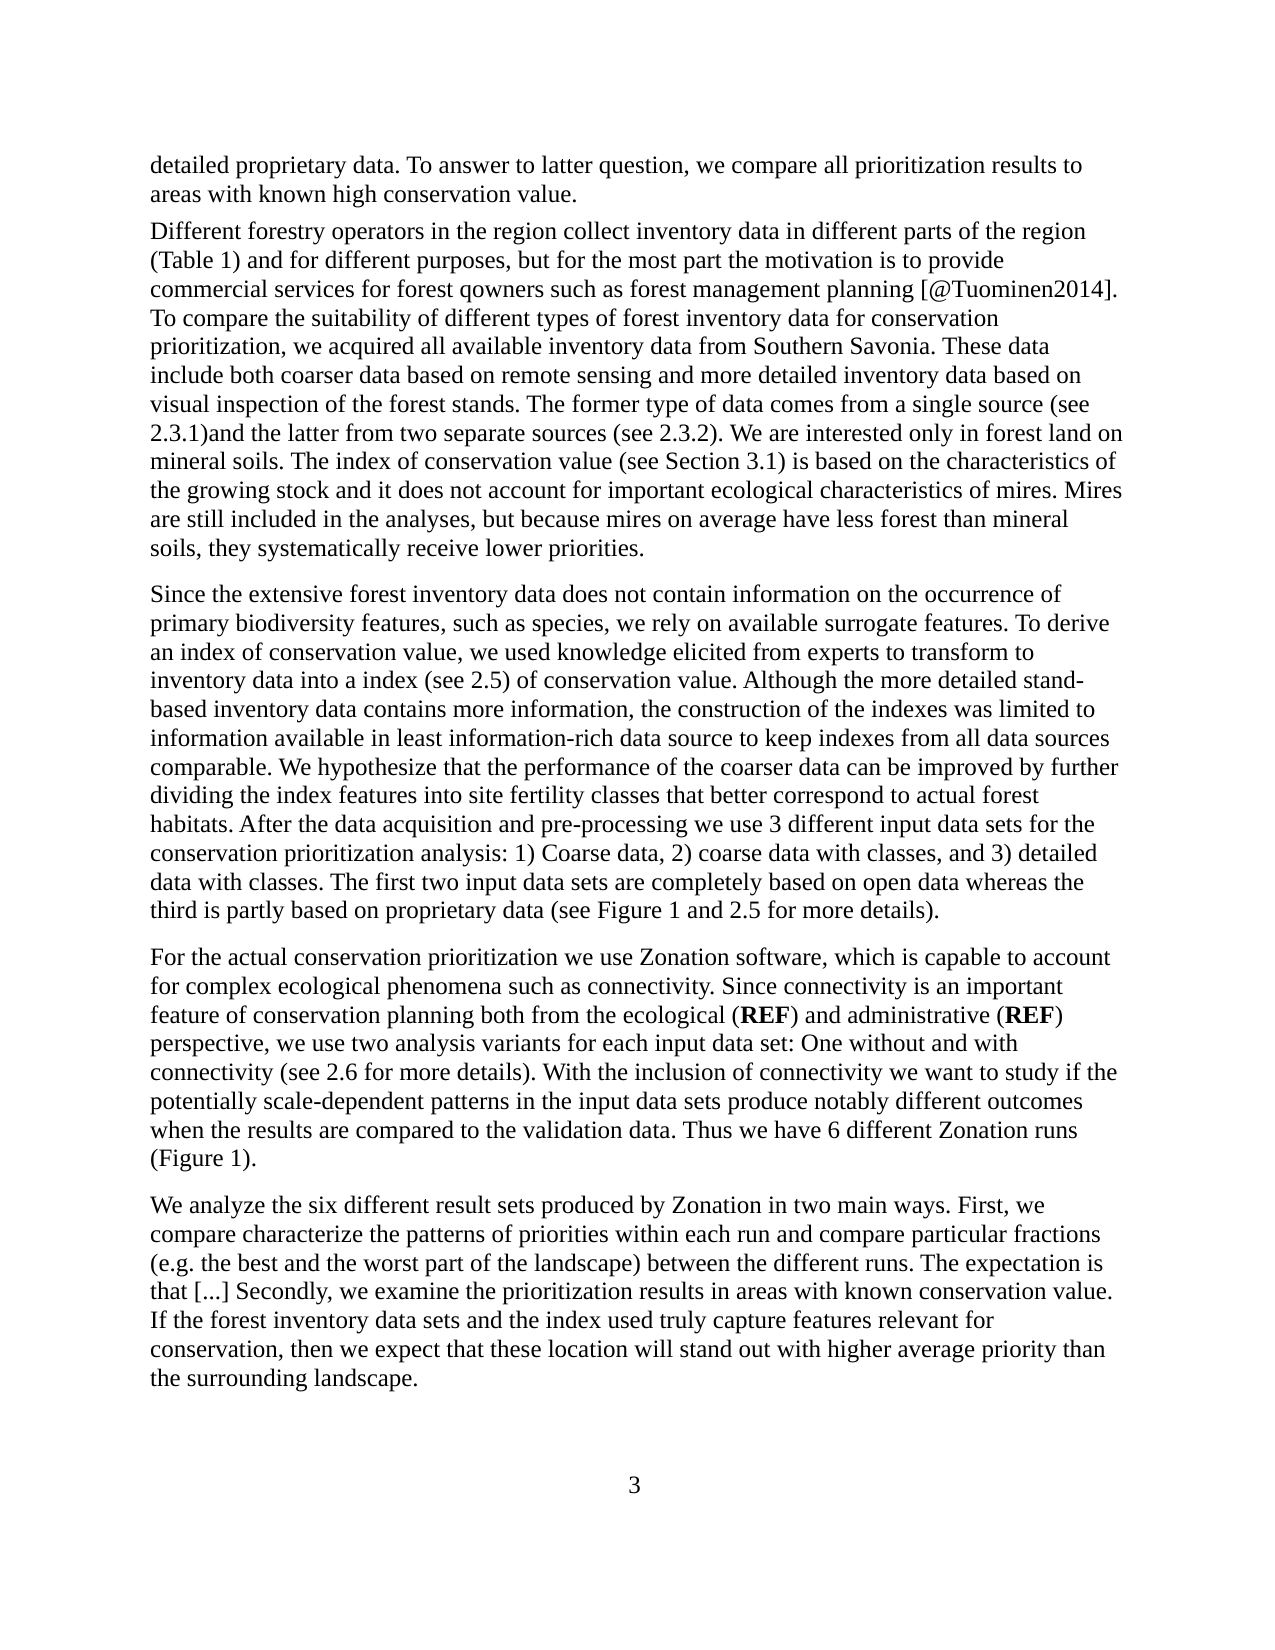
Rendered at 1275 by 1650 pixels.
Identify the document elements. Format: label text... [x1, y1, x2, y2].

text detailed proprietary data. To answer to latter question, we compare all prioritization results to areas with known high conservation value. [150, 150, 1125, 207]
text Since the extensive forest inventory data does not contain information on the occurrence of primary biodiversity features, such as species, we rely on available surrogate features. To derive an index of conservation value, we used knowledge elicited from experts to transform to inventory data into a index (see 2.5) of conservation value. Although the more detailed stand-based inventory data contains more information, the construction of the indexes was limited to information available in least information-rich data source to keep indexes from all data sources comparable. We hypothesize that the performance of the coarser data can be improved by further dividing the index features into site fertility classes that better correspond to actual forest habitats. After the data acquisition and pre-processing we use 3 different input data sets for the conservation prioritization analysis: 1) Coarse data, 2) coarse data with classes, and 3) detailed data with classes. The first two input data sets are completely based on open data whereas the third is partly based on proprietary data (see Figure 1 and 2.5 for more details). [150, 579, 1125, 924]
text We analyze the six different result sets produced by Zonation in two main ways. First, we compare characterize the patterns of priorities within each run and compare particular fractions (e.g. the best and the worst part of the landscape) between the different runs. The expectation is that [...] Secondly, we examine the prioritization results in areas with known conservation value. If the forest inventory data sets and the index used truly capture features relevant for conservation, then we expect that these location will stand out with higher average priority than the surrounding landscape. [150, 1190, 1125, 1391]
text For the actual conservation prioritization we use Zonation software, which is capable to account for complex ecological phenomena such as connectivity. Since connectivity is an important feature of conservation planning both from the ecological (REF) and administrative (REF) perspective, we use two analysis variants for each input data set: One without and with connectivity (see 2.6 for more details). With the inclusion of connectivity we want to study if the potentially scale-dependent patterns in the input data sets produce notably different outcomes when the results are compared to the validation data. Thus we have 6 different Zonation runs (Figure 1). [150, 942, 1125, 1172]
text Different forestry operators in the region collect inventory data in different parts of the region (Table 1) and for different purposes, but for the most part the motivation is to provide commercial services for forest qowners such as forest management planning [@Tuominen2014]. To compare the suitability of different types of forest inventory data for conservation prioritization, we acquired all available inventory data from Southern Savonia. These data include both coarser data based on remote sensing and more detailed inventory data based on visual inspection of the forest stands. The former type of data comes from a single source (see 2.3.1)and the latter from two separate sources (see 2.3.2). We are interested only in forest land on mineral soils. The index of conservation value (see Section 3.1) is based on the characteristics of the growing stock and it does not account for important ecological characteristics of mires. Mires are still included in the analyses, but because mires on average have less forest than mineral soils, they systematically receive lower priorities. [150, 216, 1125, 561]
